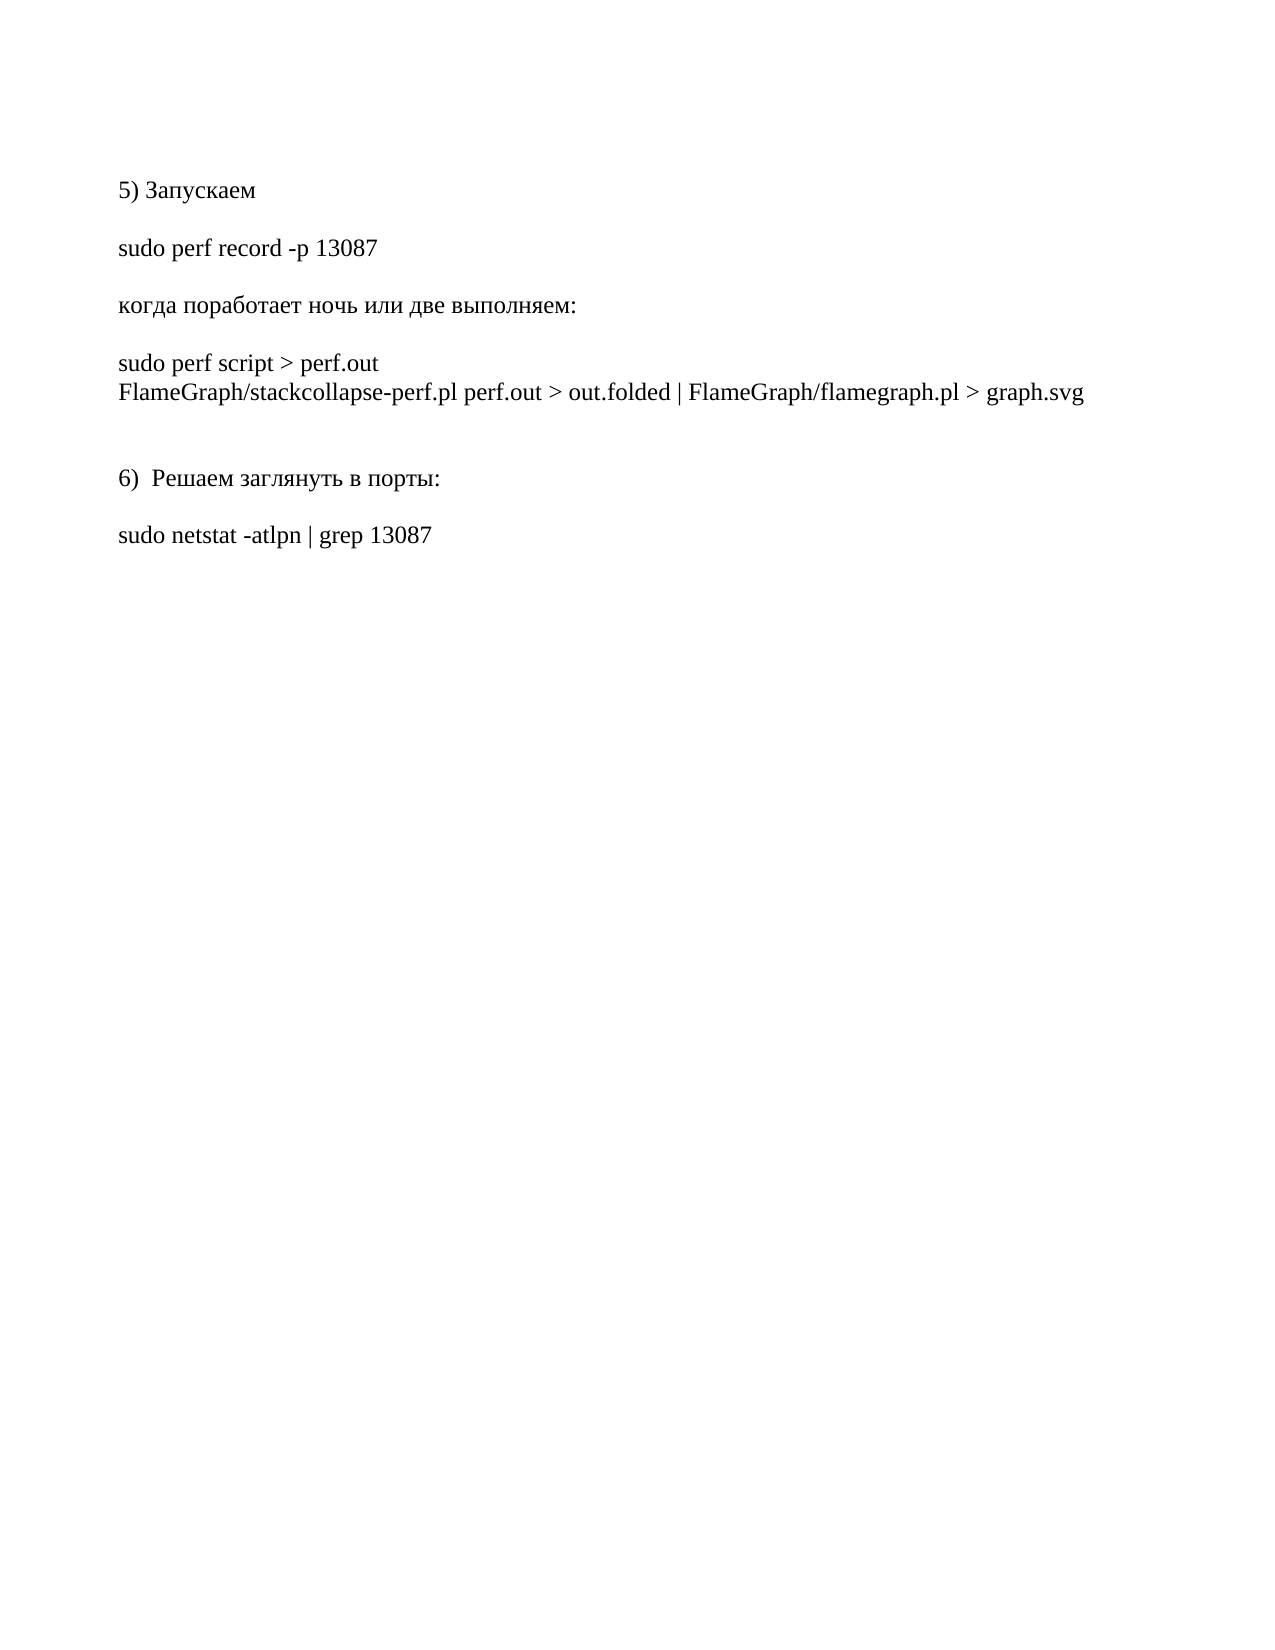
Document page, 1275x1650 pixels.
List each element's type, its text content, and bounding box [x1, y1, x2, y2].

text 5) Запускаем [118, 176, 1157, 204]
text sudo netstat -atlpn | grep 13087 [118, 521, 1157, 549]
text FlameGraph/stackcollapse-perf.pl perf.out > out.folded | FlameGraph/flamegraph.pl > graph.svg [118, 377, 1157, 406]
text sudo perf record -p 13087 [118, 233, 1157, 262]
text когда поработает ночь или две выполняем: [118, 291, 1157, 319]
text sudo perf script > perf.out [118, 348, 1157, 377]
text 6) Решаем заглянуть в порты: [118, 463, 1157, 492]
